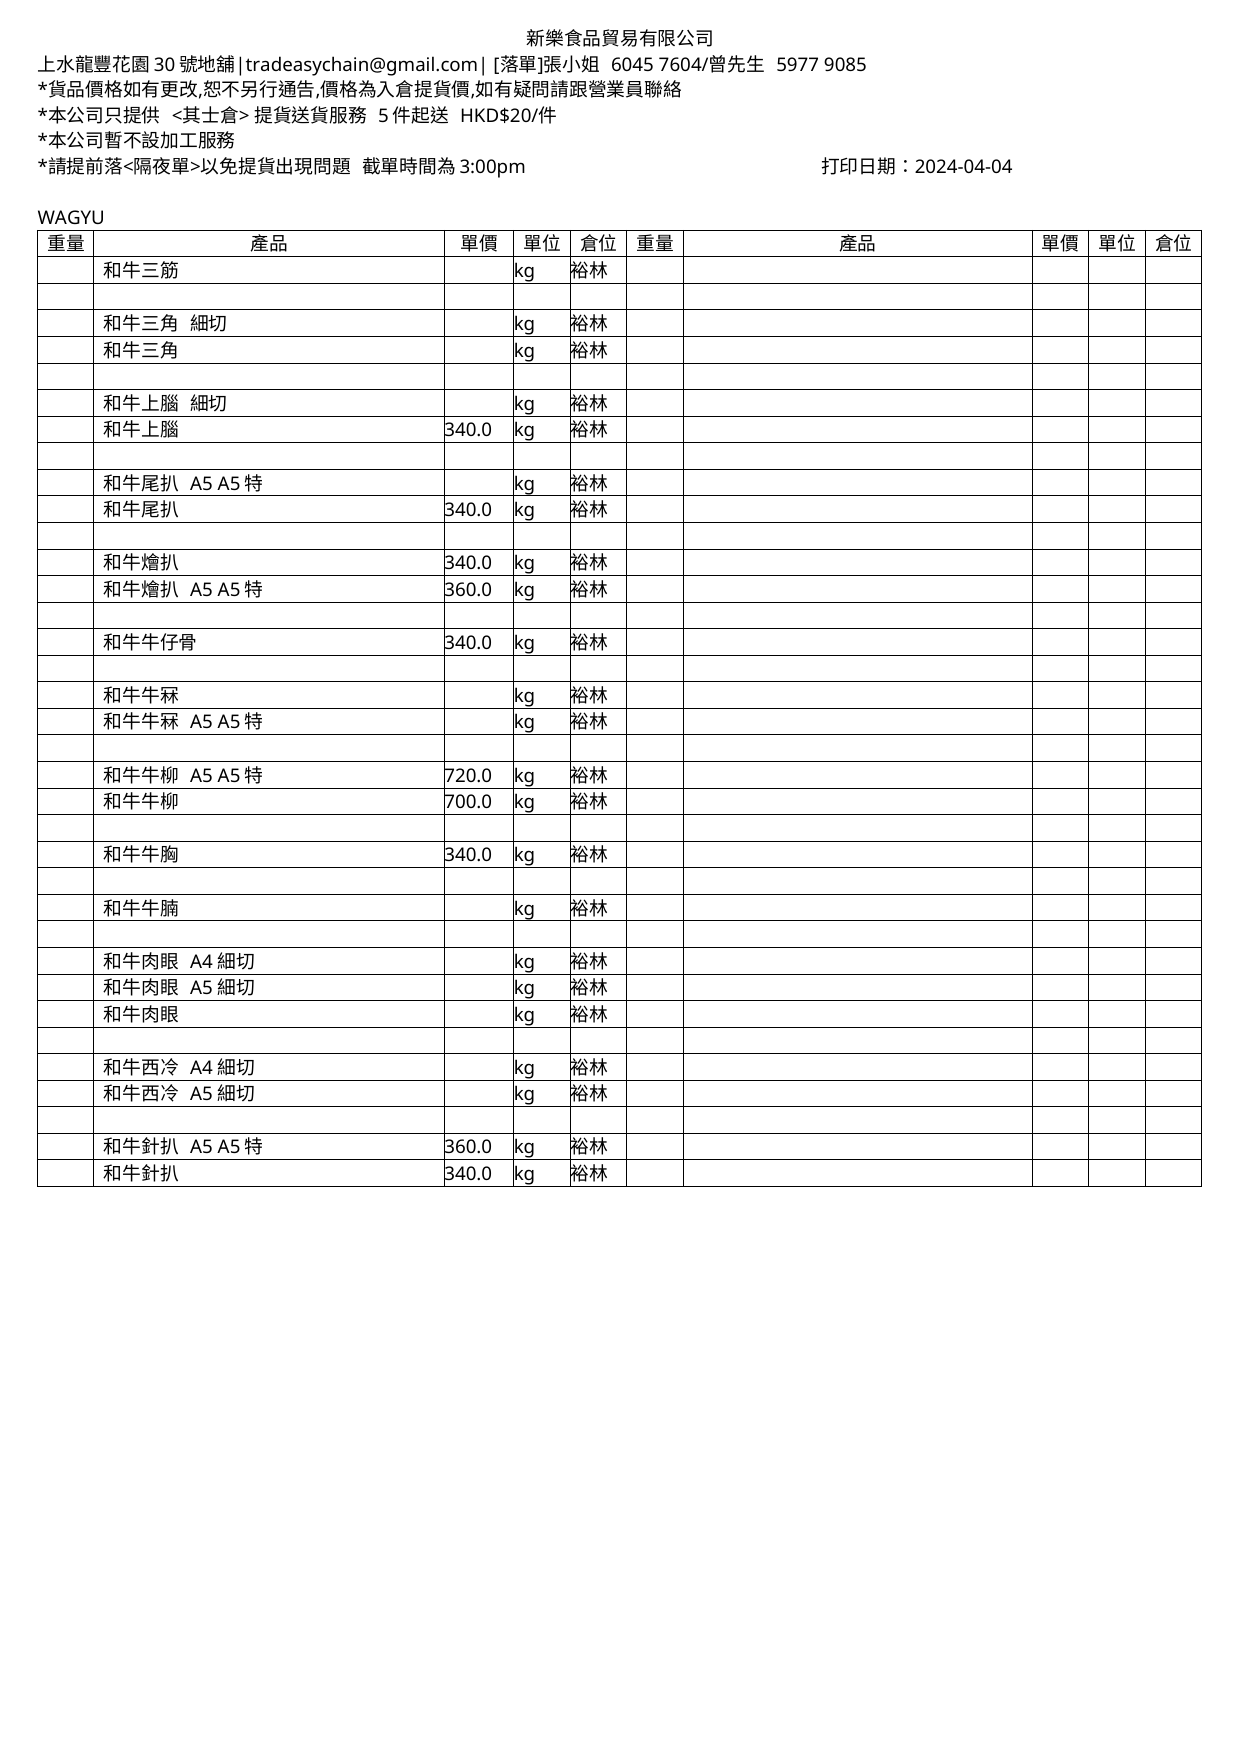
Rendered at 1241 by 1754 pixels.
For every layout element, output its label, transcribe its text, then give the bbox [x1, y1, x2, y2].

table_cell [1146, 1134, 1201, 1159]
table_cell kg [514, 1081, 570, 1106]
table_cell [571, 868, 626, 894]
table_cell 裕林 [571, 1001, 626, 1027]
table_cell [38, 789, 93, 814]
table_cell [38, 550, 93, 575]
table_cell [1033, 1028, 1088, 1053]
table_cell [445, 337, 513, 362]
table_cell [1033, 364, 1088, 389]
table_cell [514, 603, 570, 628]
table_cell [38, 895, 93, 920]
table_cell [627, 868, 683, 894]
table_cell kg [514, 337, 570, 362]
table_cell [94, 921, 444, 947]
table_cell [627, 895, 683, 920]
table_cell [627, 1160, 683, 1186]
table_cell [1146, 390, 1201, 416]
table_cell [1089, 868, 1145, 894]
table_cell [445, 364, 513, 389]
table_cell [1089, 1081, 1145, 1106]
table_cell [1146, 364, 1201, 389]
table_cell [1146, 1001, 1201, 1027]
table_cell [445, 1028, 513, 1053]
table_cell [1033, 417, 1088, 442]
table_cell 裕林 [571, 682, 626, 708]
table_cell [627, 443, 683, 469]
table_cell [1146, 921, 1201, 947]
table_cell 和牛針扒 [94, 1160, 444, 1186]
table_cell [1146, 948, 1201, 973]
table_cell [94, 868, 444, 894]
table_cell [1033, 735, 1088, 761]
table_cell [571, 815, 626, 841]
table_cell [445, 310, 513, 336]
table_cell [445, 284, 513, 309]
table_cell [1089, 603, 1145, 628]
table_header 單價 [445, 231, 513, 256]
table_cell [1146, 576, 1201, 602]
table_cell [1089, 470, 1145, 495]
table_cell [1033, 550, 1088, 575]
table_cell [571, 1107, 626, 1133]
table_cell [514, 284, 570, 309]
table_cell [1146, 709, 1201, 734]
table_cell 裕林 [571, 629, 626, 655]
table_cell [514, 1107, 570, 1133]
table_cell [1146, 629, 1201, 655]
table_cell 和牛燴扒 [94, 550, 444, 575]
table_cell kg [514, 576, 570, 602]
table_cell [1146, 1160, 1201, 1186]
table_cell [1146, 257, 1201, 283]
table_cell [1033, 1160, 1088, 1186]
table_cell [514, 364, 570, 389]
table_header 單位 [514, 231, 570, 256]
table_cell [1033, 1134, 1088, 1159]
table_cell [94, 1107, 444, 1133]
table_cell [1089, 576, 1145, 602]
table_cell kg [514, 709, 570, 734]
table_cell [571, 603, 626, 628]
table_cell [684, 789, 1032, 814]
table_cell [1033, 1054, 1088, 1080]
table_cell kg [514, 895, 570, 920]
table_cell 和牛牛腩 [94, 895, 444, 920]
table_cell [38, 257, 93, 283]
table_header 重量 [627, 231, 683, 256]
table_cell 和牛三角 [94, 337, 444, 362]
table_cell [571, 656, 626, 681]
table_cell [1089, 1001, 1145, 1027]
table_cell [684, 550, 1032, 575]
table_cell 340.0 [445, 550, 513, 575]
table_cell [38, 496, 93, 522]
table_cell [445, 975, 513, 1000]
table_header 產品 [684, 231, 1032, 256]
table_cell [627, 629, 683, 655]
table_cell [1089, 1107, 1145, 1133]
table_cell 340.0 [445, 629, 513, 655]
table_cell [627, 842, 683, 867]
table_cell [627, 576, 683, 602]
table_cell [514, 523, 570, 548]
table_cell 和牛針扒 A5 A5特 [94, 1134, 444, 1159]
table_cell 340.0 [445, 842, 513, 867]
table_cell [445, 470, 513, 495]
table_cell 和牛牛胸 [94, 842, 444, 867]
table_cell [1146, 842, 1201, 867]
table_cell 裕林 [571, 895, 626, 920]
table_cell [684, 921, 1032, 947]
table_cell [684, 868, 1032, 894]
table_cell [1033, 709, 1088, 734]
table_cell [684, 390, 1032, 416]
table_cell [684, 1107, 1032, 1133]
table_cell [1089, 390, 1145, 416]
table_cell [514, 656, 570, 681]
table_cell [94, 523, 444, 548]
table_cell [445, 895, 513, 920]
table_cell [684, 842, 1032, 867]
table_cell 裕林 [571, 496, 626, 522]
table_cell kg [514, 629, 570, 655]
table_cell [1033, 576, 1088, 602]
table_cell kg [514, 842, 570, 867]
table_cell 360.0 [445, 576, 513, 602]
table_cell [1146, 735, 1201, 761]
table_cell [38, 1160, 93, 1186]
table_cell [514, 815, 570, 841]
table_cell [684, 629, 1032, 655]
table_cell 340.0 [445, 417, 513, 442]
table_cell kg [514, 762, 570, 787]
table_cell [38, 443, 93, 469]
table_cell [1033, 656, 1088, 681]
table_cell [445, 735, 513, 761]
table_cell [38, 576, 93, 602]
table_cell [1089, 762, 1145, 787]
table_cell [1033, 815, 1088, 841]
table_cell [684, 257, 1032, 283]
table_cell 裕林 [571, 576, 626, 602]
table_cell [1146, 337, 1201, 362]
table_cell 和牛上腦 [94, 417, 444, 442]
table_header 重量 [38, 231, 93, 256]
table_cell 和牛牛仔骨 [94, 629, 444, 655]
table_cell [1089, 443, 1145, 469]
table_cell 裕林 [571, 762, 626, 787]
table_cell [684, 470, 1032, 495]
table_cell [627, 735, 683, 761]
table_cell [38, 682, 93, 708]
table_cell [445, 815, 513, 841]
table_cell [445, 656, 513, 681]
table_cell 和牛燴扒 A5 A5特 [94, 576, 444, 602]
table_cell [1033, 443, 1088, 469]
table_cell 和牛尾扒 [94, 496, 444, 522]
table_cell [1089, 364, 1145, 389]
table_cell [627, 417, 683, 442]
table_cell [1033, 337, 1088, 362]
table_cell 裕林 [571, 1081, 626, 1106]
table_header 產品 [94, 231, 444, 256]
table_cell [684, 1054, 1032, 1080]
table_cell [445, 921, 513, 947]
table_cell [445, 1081, 513, 1106]
table_cell [1146, 656, 1201, 681]
table_cell [627, 257, 683, 283]
table_cell [1033, 789, 1088, 814]
table_cell [571, 1028, 626, 1053]
table_cell [1146, 310, 1201, 336]
table_cell 340.0 [445, 496, 513, 522]
table_cell [1033, 496, 1088, 522]
table_cell [684, 762, 1032, 787]
table_cell [1033, 868, 1088, 894]
table_cell 裕林 [571, 1160, 626, 1186]
table_cell [445, 257, 513, 283]
table_cell 裕林 [571, 390, 626, 416]
table_cell [1146, 284, 1201, 309]
table_cell kg [514, 1134, 570, 1159]
table_cell [627, 948, 683, 973]
table_cell [445, 682, 513, 708]
table_cell [1146, 550, 1201, 575]
table_cell 裕林 [571, 257, 626, 283]
table_cell [684, 337, 1032, 362]
table_cell [38, 1134, 93, 1159]
table_cell 和牛三筋 [94, 257, 444, 283]
table_cell [1089, 682, 1145, 708]
table_cell [445, 1054, 513, 1080]
table_cell [514, 1028, 570, 1053]
table_cell [627, 523, 683, 548]
table_cell [38, 709, 93, 734]
table_cell [684, 948, 1032, 973]
table_cell [1033, 1107, 1088, 1133]
table_cell 和牛牛柳 [94, 789, 444, 814]
table_cell [627, 364, 683, 389]
table_cell [445, 709, 513, 734]
table_cell [627, 550, 683, 575]
table_cell 和牛牛冧 [94, 682, 444, 708]
table_cell [94, 443, 444, 469]
table_cell [1089, 815, 1145, 841]
table_cell [38, 842, 93, 867]
table_cell kg [514, 417, 570, 442]
table_cell [38, 417, 93, 442]
table_cell 裕林 [571, 948, 626, 973]
table_header 單價 [1033, 231, 1088, 256]
table_cell [1033, 629, 1088, 655]
table_cell [1033, 682, 1088, 708]
table_cell [38, 284, 93, 309]
table_header 單位 [1089, 231, 1145, 256]
table_cell 和牛西冷 A4 細切 [94, 1054, 444, 1080]
table_cell [445, 868, 513, 894]
table_cell kg [514, 682, 570, 708]
table_cell [514, 735, 570, 761]
table_cell [627, 1107, 683, 1133]
table_cell [1033, 470, 1088, 495]
table_cell 720.0 [445, 762, 513, 787]
table_cell [1089, 1054, 1145, 1080]
table_cell [1089, 1160, 1145, 1186]
table_cell 和牛肉眼 [94, 1001, 444, 1027]
table_cell kg [514, 789, 570, 814]
table_cell [94, 284, 444, 309]
table_cell [1089, 310, 1145, 336]
table_cell [571, 735, 626, 761]
table_cell [1033, 842, 1088, 867]
table_cell [38, 390, 93, 416]
table_cell [38, 735, 93, 761]
table_cell [684, 1028, 1032, 1053]
table_cell [38, 975, 93, 1000]
text WAGYU [37, 204, 1203, 230]
table_header 倉位 [571, 231, 626, 256]
table_cell [684, 523, 1032, 548]
table_cell [684, 656, 1032, 681]
table_cell [684, 603, 1032, 628]
table_cell [684, 496, 1032, 522]
table_cell 340.0 [445, 1160, 513, 1186]
table_cell [1033, 762, 1088, 787]
table_cell [1033, 1081, 1088, 1106]
table_cell [1146, 975, 1201, 1000]
table_cell [571, 921, 626, 947]
table_cell [94, 656, 444, 681]
table_cell [1146, 1081, 1201, 1106]
table_cell [38, 868, 93, 894]
table_cell kg [514, 390, 570, 416]
table_cell kg [514, 1160, 570, 1186]
table_cell [627, 337, 683, 362]
table_cell [1033, 390, 1088, 416]
table_cell [684, 709, 1032, 734]
table_cell 裕林 [571, 310, 626, 336]
table_cell [514, 443, 570, 469]
table_cell 700.0 [445, 789, 513, 814]
table_cell 和牛牛冧 A5 A5特 [94, 709, 444, 734]
table_cell [38, 1028, 93, 1053]
table_cell [445, 948, 513, 973]
table_cell [1146, 1107, 1201, 1133]
table_cell [1146, 682, 1201, 708]
table_cell 裕林 [571, 1054, 626, 1080]
table_cell [627, 815, 683, 841]
table_cell [684, 576, 1032, 602]
table_cell [1033, 895, 1088, 920]
table_cell [1089, 1028, 1145, 1053]
table_cell 和牛尾扒 A5 A5特 [94, 470, 444, 495]
table_cell [571, 443, 626, 469]
table_cell kg [514, 1054, 570, 1080]
table_cell [627, 1028, 683, 1053]
table_cell [627, 310, 683, 336]
table_cell [1146, 470, 1201, 495]
table_cell [514, 868, 570, 894]
table_cell [1146, 895, 1201, 920]
table_cell kg [514, 550, 570, 575]
table_cell [1089, 895, 1145, 920]
table_cell 360.0 [445, 1134, 513, 1159]
table_cell [1089, 656, 1145, 681]
table_cell [38, 656, 93, 681]
table_cell [445, 1107, 513, 1133]
table_cell [38, 762, 93, 787]
table_cell [1033, 310, 1088, 336]
table_cell 和牛肉眼 A5 細切 [94, 975, 444, 1000]
table_cell [627, 762, 683, 787]
table_cell [38, 1001, 93, 1027]
table_cell [1033, 284, 1088, 309]
table_cell [627, 496, 683, 522]
table_cell kg [514, 975, 570, 1000]
table_cell [1146, 496, 1201, 522]
table_cell 和牛肉眼 A4 細切 [94, 948, 444, 973]
table_cell [1033, 948, 1088, 973]
table_cell kg [514, 470, 570, 495]
table_cell [38, 948, 93, 973]
table_cell 裕林 [571, 550, 626, 575]
table_cell [627, 709, 683, 734]
table_cell [445, 443, 513, 469]
table_cell kg [514, 496, 570, 522]
table_cell kg [514, 1001, 570, 1027]
table_cell [94, 364, 444, 389]
table_cell [1089, 789, 1145, 814]
table_cell [684, 1081, 1032, 1106]
table_cell [684, 1160, 1032, 1186]
table_cell [684, 417, 1032, 442]
table_cell [38, 921, 93, 947]
table_cell [1146, 443, 1201, 469]
table_cell [627, 682, 683, 708]
table_cell [684, 1001, 1032, 1027]
table_cell [627, 1081, 683, 1106]
table_cell [94, 815, 444, 841]
table_cell [1089, 284, 1145, 309]
table_cell [1089, 842, 1145, 867]
table_cell [627, 656, 683, 681]
table_cell [445, 390, 513, 416]
table_cell [445, 523, 513, 548]
table_cell kg [514, 310, 570, 336]
table_cell [571, 364, 626, 389]
table_cell [445, 603, 513, 628]
table_cell [684, 364, 1032, 389]
table_cell [38, 310, 93, 336]
table_cell [684, 682, 1032, 708]
table_cell 裕林 [571, 470, 626, 495]
table_cell 裕林 [571, 1134, 626, 1159]
table_cell [1089, 709, 1145, 734]
table_cell 和牛牛柳 A5 A5特 [94, 762, 444, 787]
table_cell [38, 629, 93, 655]
table_cell [1089, 948, 1145, 973]
table_cell [1146, 762, 1201, 787]
table_cell [1146, 1054, 1201, 1080]
table_cell [1146, 603, 1201, 628]
table_cell [1089, 337, 1145, 362]
table_cell kg [514, 948, 570, 973]
table_cell [94, 735, 444, 761]
table_cell 裕林 [571, 975, 626, 1000]
table_cell [1146, 815, 1201, 841]
table_cell 裕林 [571, 842, 626, 867]
table_cell [94, 603, 444, 628]
table_cell [1146, 523, 1201, 548]
table_cell [684, 895, 1032, 920]
table_cell [38, 337, 93, 362]
table_cell [571, 284, 626, 309]
table_cell [1033, 975, 1088, 1000]
table_cell [684, 975, 1032, 1000]
table_cell [445, 1001, 513, 1027]
table_cell [627, 1001, 683, 1027]
table_cell [1146, 1028, 1201, 1053]
table_cell [514, 921, 570, 947]
table_cell [1146, 789, 1201, 814]
table_cell [684, 735, 1032, 761]
table_cell 和牛三角 細切 [94, 310, 444, 336]
table_cell [1089, 735, 1145, 761]
table_cell [1089, 1134, 1145, 1159]
table_cell 裕林 [571, 417, 626, 442]
table_cell [38, 1081, 93, 1106]
table_cell [1089, 975, 1145, 1000]
table_cell [627, 1134, 683, 1159]
table_cell [627, 921, 683, 947]
table_cell 和牛西冷 A5 細切 [94, 1081, 444, 1106]
table_cell kg [514, 257, 570, 283]
table_cell [1089, 921, 1145, 947]
table_cell [94, 1028, 444, 1053]
table_cell 和牛上腦 細切 [94, 390, 444, 416]
table_cell [627, 789, 683, 814]
table_cell [38, 364, 93, 389]
table_cell [38, 815, 93, 841]
table_cell [1089, 417, 1145, 442]
table_cell [684, 284, 1032, 309]
table_cell [38, 470, 93, 495]
table_cell [627, 1054, 683, 1080]
table_cell [627, 284, 683, 309]
table_cell [38, 1107, 93, 1133]
table_cell [38, 603, 93, 628]
table_cell [1033, 603, 1088, 628]
table_cell [571, 523, 626, 548]
table_cell [684, 815, 1032, 841]
table_cell 裕林 [571, 789, 626, 814]
table_cell [684, 443, 1032, 469]
table_cell [684, 1134, 1032, 1159]
table_cell [1089, 496, 1145, 522]
table_cell [627, 603, 683, 628]
table_cell [1089, 523, 1145, 548]
table_cell [684, 310, 1032, 336]
table_cell [1033, 921, 1088, 947]
table_cell [627, 975, 683, 1000]
table_cell [1089, 550, 1145, 575]
table_cell [1146, 868, 1201, 894]
table_cell [1089, 257, 1145, 283]
table_cell [1033, 1001, 1088, 1027]
table_cell 裕林 [571, 337, 626, 362]
table_cell [1089, 629, 1145, 655]
table_cell [1033, 257, 1088, 283]
table_cell [38, 1054, 93, 1080]
table_cell [1146, 417, 1201, 442]
table_cell [1033, 523, 1088, 548]
table_cell 裕林 [571, 709, 626, 734]
table_cell [38, 523, 93, 548]
table_cell [627, 390, 683, 416]
table_cell [627, 470, 683, 495]
table_header 倉位 [1146, 231, 1201, 256]
